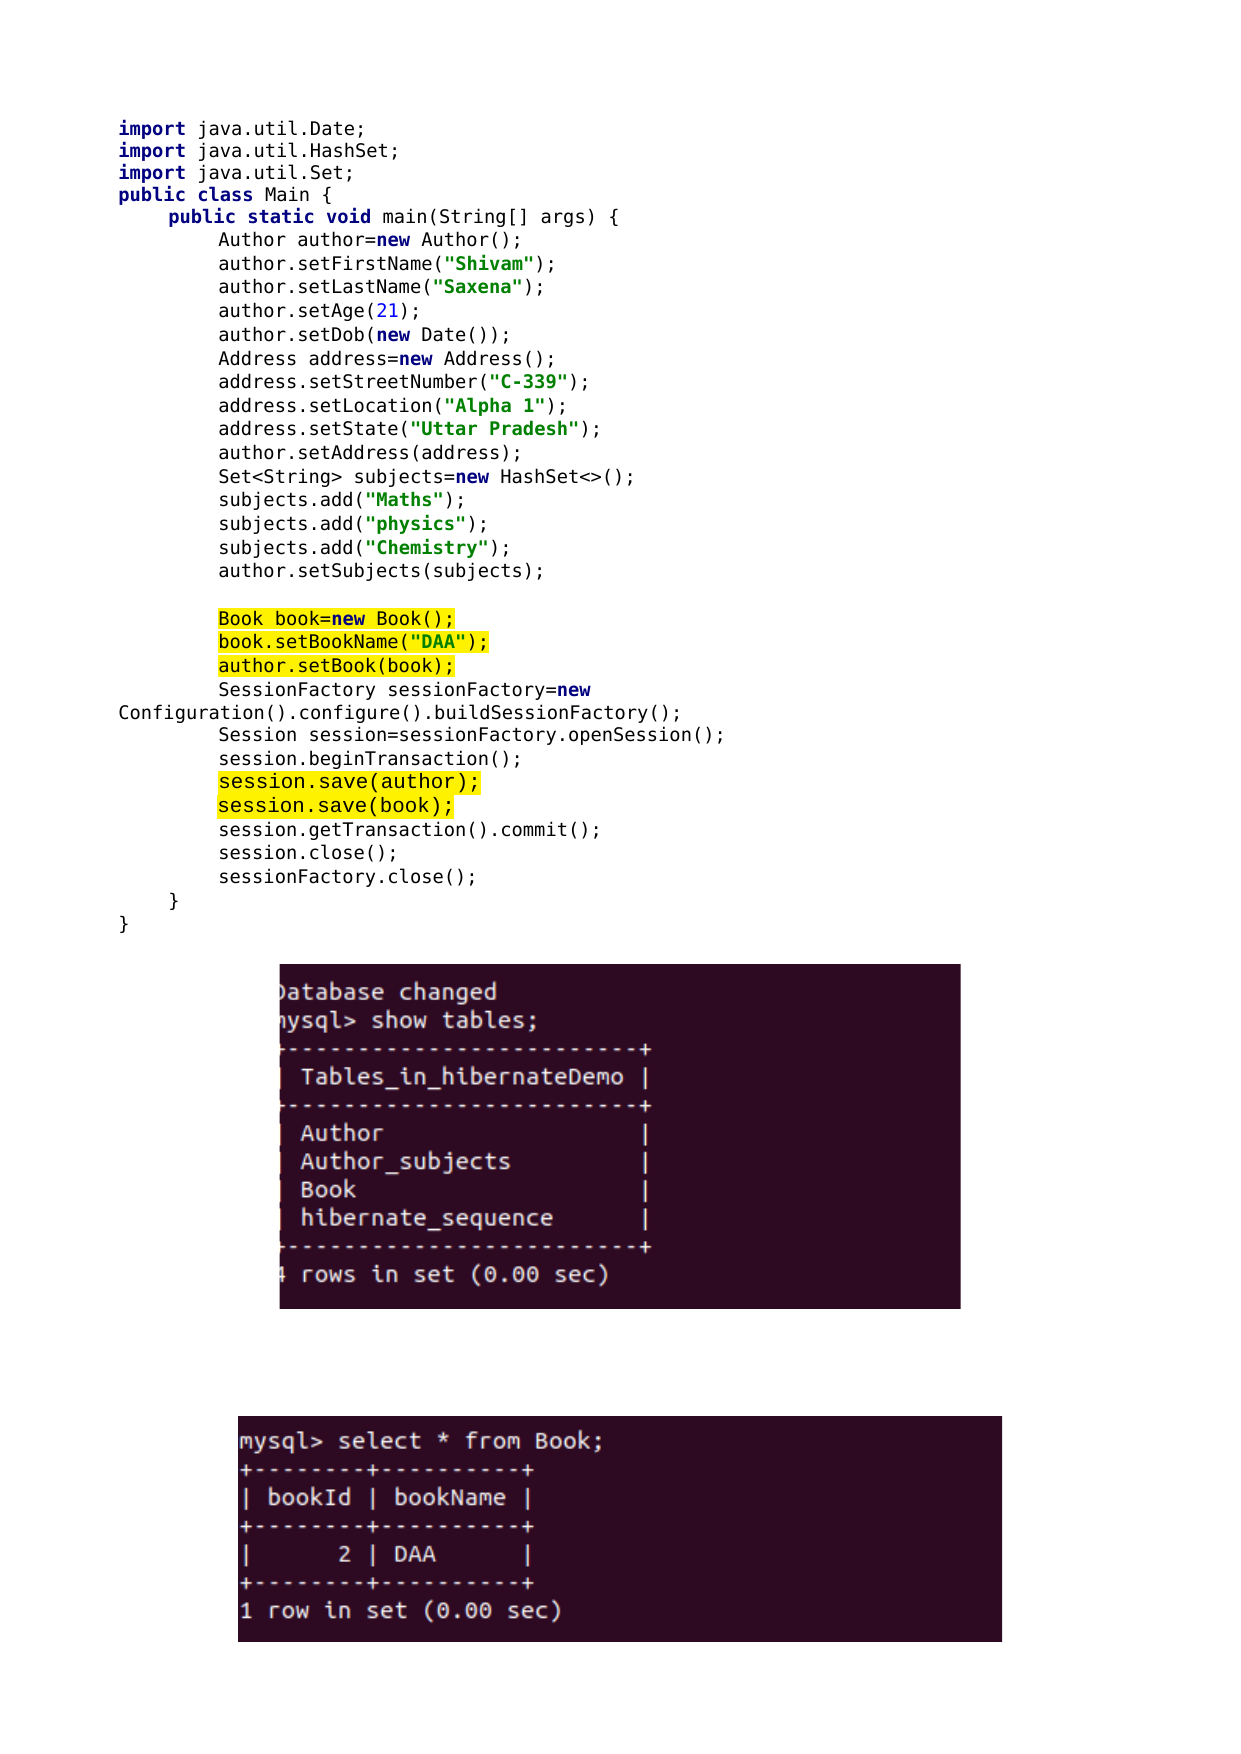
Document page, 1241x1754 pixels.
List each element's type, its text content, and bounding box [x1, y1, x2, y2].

text author.setSubjects(subjects); [118, 560, 1122, 584]
text public static void main(String[] args) { [118, 206, 1122, 229]
text } [118, 913, 1122, 935]
text Book book=new Book(); [118, 608, 1122, 631]
text author.setAge(21); [118, 300, 1122, 324]
text subjects.add("Chemistry"); [118, 537, 1122, 560]
text author.setDob(new Date()); [118, 324, 1122, 347]
text book.setBookName("DAA"); [118, 631, 1122, 655]
picture [279, 964, 961, 1309]
text import java.util.Date; [118, 118, 1122, 140]
text Session session=sessionFactory.openSession(); [118, 724, 1122, 748]
text Address address=new Address(); [118, 347, 1122, 371]
text address.setLocation("Alpha 1"); [118, 395, 1122, 418]
text address.setStreetNumber("C-339"); [118, 371, 1122, 395]
text session.close(); [118, 842, 1122, 866]
text import java.util.HashSet; [118, 140, 1122, 162]
text SessionFactory sessionFactory=new Configuration().configure().buildSessionFactory(); [118, 678, 1122, 724]
picture [238, 1416, 1003, 1642]
text session.beginTransaction(); [118, 748, 1122, 771]
text session.save(book); [118, 795, 1122, 819]
text subjects.add("Maths"); [118, 489, 1122, 513]
text Set<String> subjects=new HashSet<>(); [118, 466, 1122, 489]
text author.setAddress(address); [118, 442, 1122, 466]
text } [118, 889, 1122, 913]
text subjects.add("physics"); [118, 513, 1122, 537]
text session.getTransaction().commit(); [118, 819, 1122, 842]
text sessionFactory.close(); [118, 866, 1122, 889]
text author.setBook(book); [118, 655, 1122, 678]
text address.setState("Uttar Pradesh"); [118, 418, 1122, 442]
text author.setLastName("Saxena"); [118, 277, 1122, 300]
text Author author=new Author(); [118, 229, 1122, 253]
text author.setFirstName("Shivam"); [118, 253, 1122, 277]
text session.save(author); [118, 771, 1122, 795]
text public class Main { [118, 184, 1122, 206]
text import java.util.Set; [118, 162, 1122, 184]
